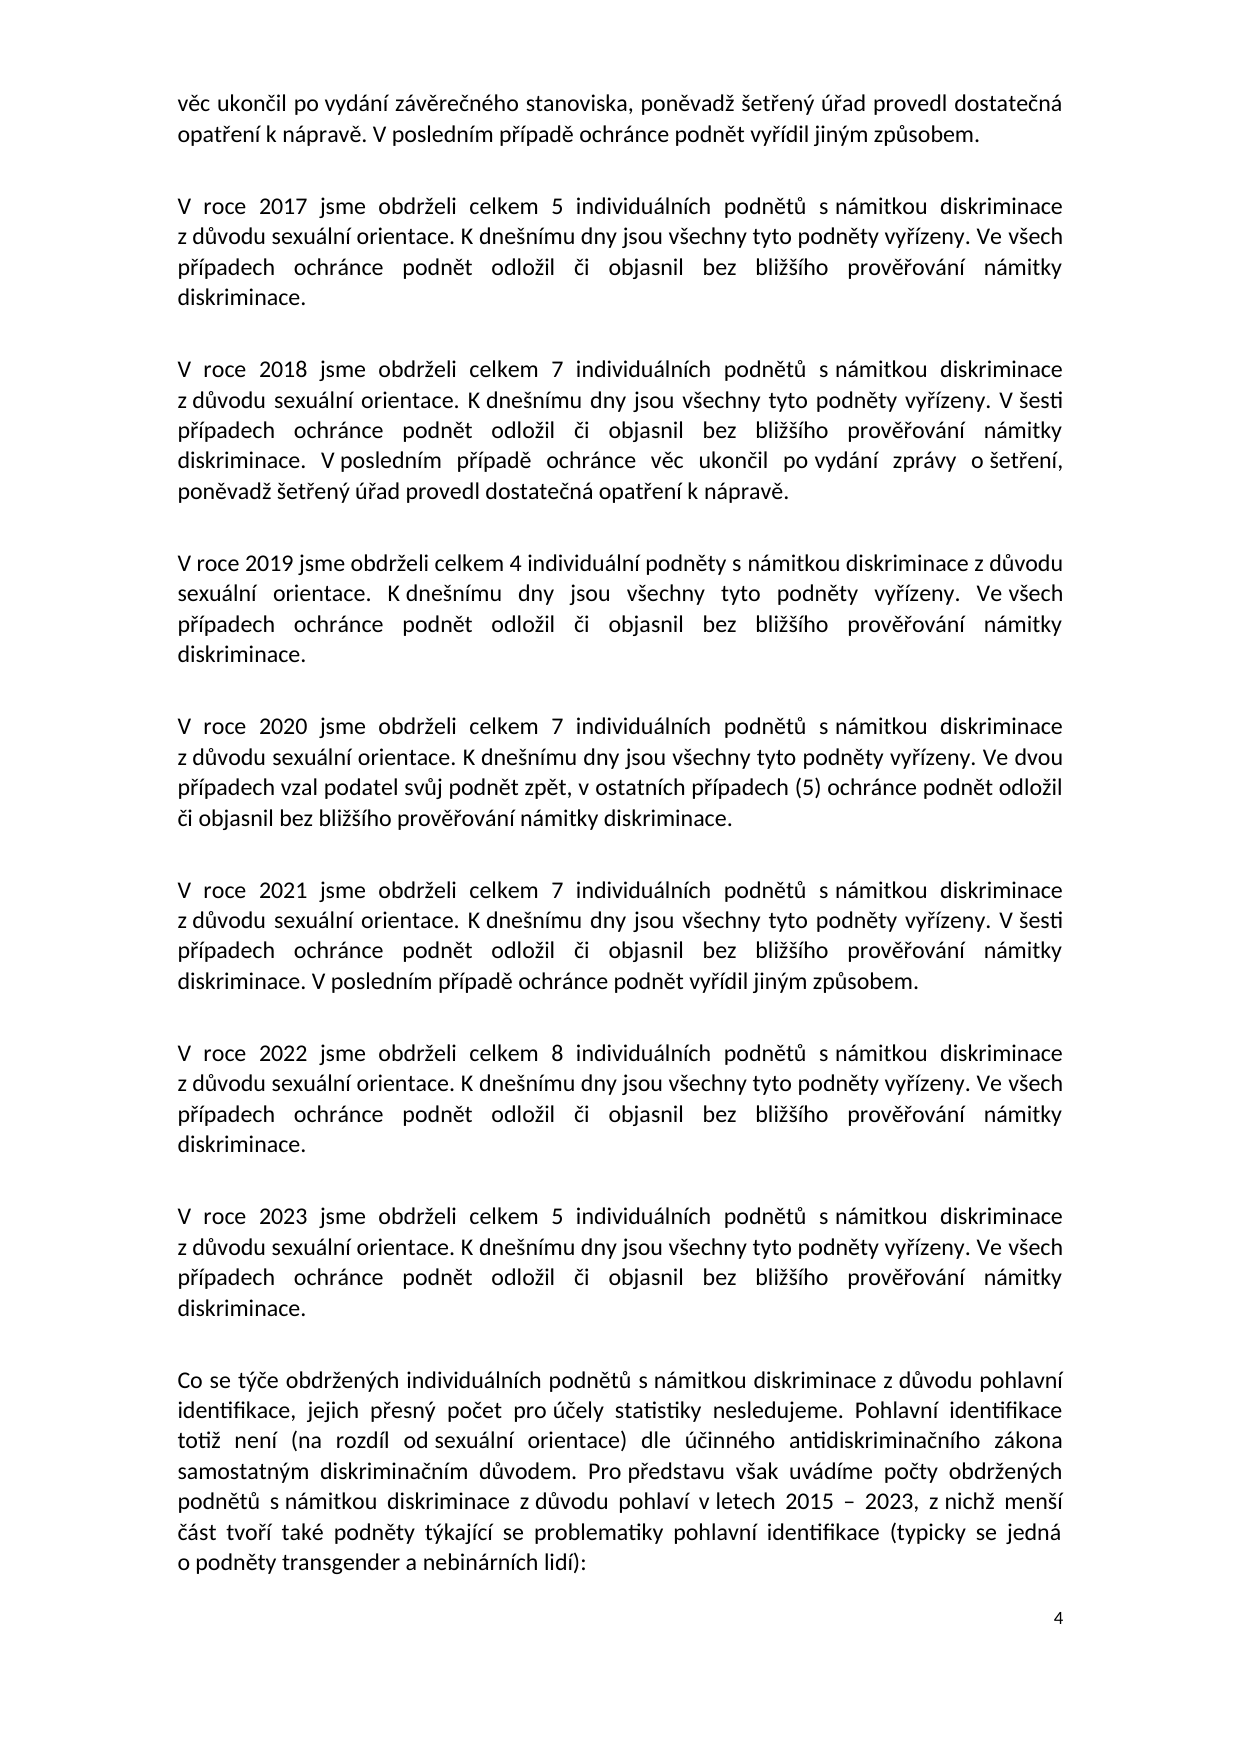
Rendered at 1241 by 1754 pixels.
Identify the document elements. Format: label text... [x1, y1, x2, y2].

text V roce 2023 jsme obdrželi celkem 5 individuálních podnětů s námitkou diskriminace z důvodu sexuální orientace. K dnešnímu dny jsou všechny tyto podněty vyřízeny. Ve všech případech ochránce podnět odložil či objasnil bez bližšího prověřování námitky diskriminace. [177, 1201, 1063, 1322]
text V roce 2017 jsme obdrželi celkem 5 individuálních podnětů s námitkou diskriminace z důvodu sexuální orientace. K dnešnímu dny jsou všechny tyto podněty vyřízeny. Ve všech případech ochránce podnět odložil či objasnil bez bližšího prověřování námitky diskriminace. [177, 191, 1063, 312]
text V roce 2020 jsme obdrželi celkem 7 individuálních podnětů s námitkou diskriminace z důvodu sexuální orientace. K dnešnímu dny jsou všechny tyto podněty vyřízeny. Ve dvou případech vzal podatel svůj podnět zpět, v ostatních případech (5) ochránce podnět odložil či objasnil bez bližšího prověřování námitky diskriminace. [177, 711, 1063, 832]
text Co se týče obdržených individuálních podnětů s námitkou diskriminace z důvodu pohlavní identifikace, jejich přesný počet pro účely statistiky nesledujeme. Pohlavní identifikace totiž není (na rozdíl od sexuální orientace) dle účinného antidiskriminačního zákona samostatným diskriminačním důvodem. Pro představu však uvádíme počty obdržených podnětů s námitkou diskriminace z důvodu pohlaví v letech 2015 – 2023, z nichž menší část tvoří také podněty týkající se problematiky pohlavní identifikace (typicky se jedná o podněty transgender a nebinárních lidí): [177, 1365, 1063, 1577]
text V roce 2022 jsme obdrželi celkem 8 individuálních podnětů s námitkou diskriminace z důvodu sexuální orientace. K dnešnímu dny jsou všechny tyto podněty vyřízeny. Ve všech případech ochránce podnět odložil či objasnil bez bližšího prověřování námitky diskriminace. [177, 1038, 1063, 1159]
text V roce 2021 jsme obdrželi celkem 7 individuálních podnětů s námitkou diskriminace z důvodu sexuální orientace. K dnešnímu dny jsou všechny tyto podněty vyřízeny. V šesti případech ochránce podnět odložil či objasnil bez bližšího prověřování námitky diskriminace. V posledním případě ochránce podnět vyřídil jiným způsobem. [177, 875, 1063, 995]
text věc ukončil po vydání závěrečného stanoviska, poněvadž šetřený úřad provedl dostatečná opatření k nápravě. V posledním případě ochránce podnět vyřídil jiným způsobem. [177, 88, 1063, 148]
text V roce 2019 jsme obdrželi celkem 4 individuální podněty s námitkou diskriminace z důvodu sexuální orientace. K dnešnímu dny jsou všechny tyto podněty vyřízeny. Ve všech případech ochránce podnět odložil či objasnil bez bližšího prověřování námitky diskriminace. [177, 548, 1063, 669]
text V roce 2018 jsme obdrželi celkem 7 individuálních podnětů s námitkou diskriminace z důvodu sexuální orientace. K dnešnímu dny jsou všechny tyto podněty vyřízeny. V šesti případech ochránce podnět odložil či objasnil bez bližšího prověřování námitky diskriminace. V posledním případě ochránce věc ukončil po vydání zprávy o šetření, poněvadž šetřený úřad provedl dostatečná opatření k nápravě. [177, 354, 1063, 505]
